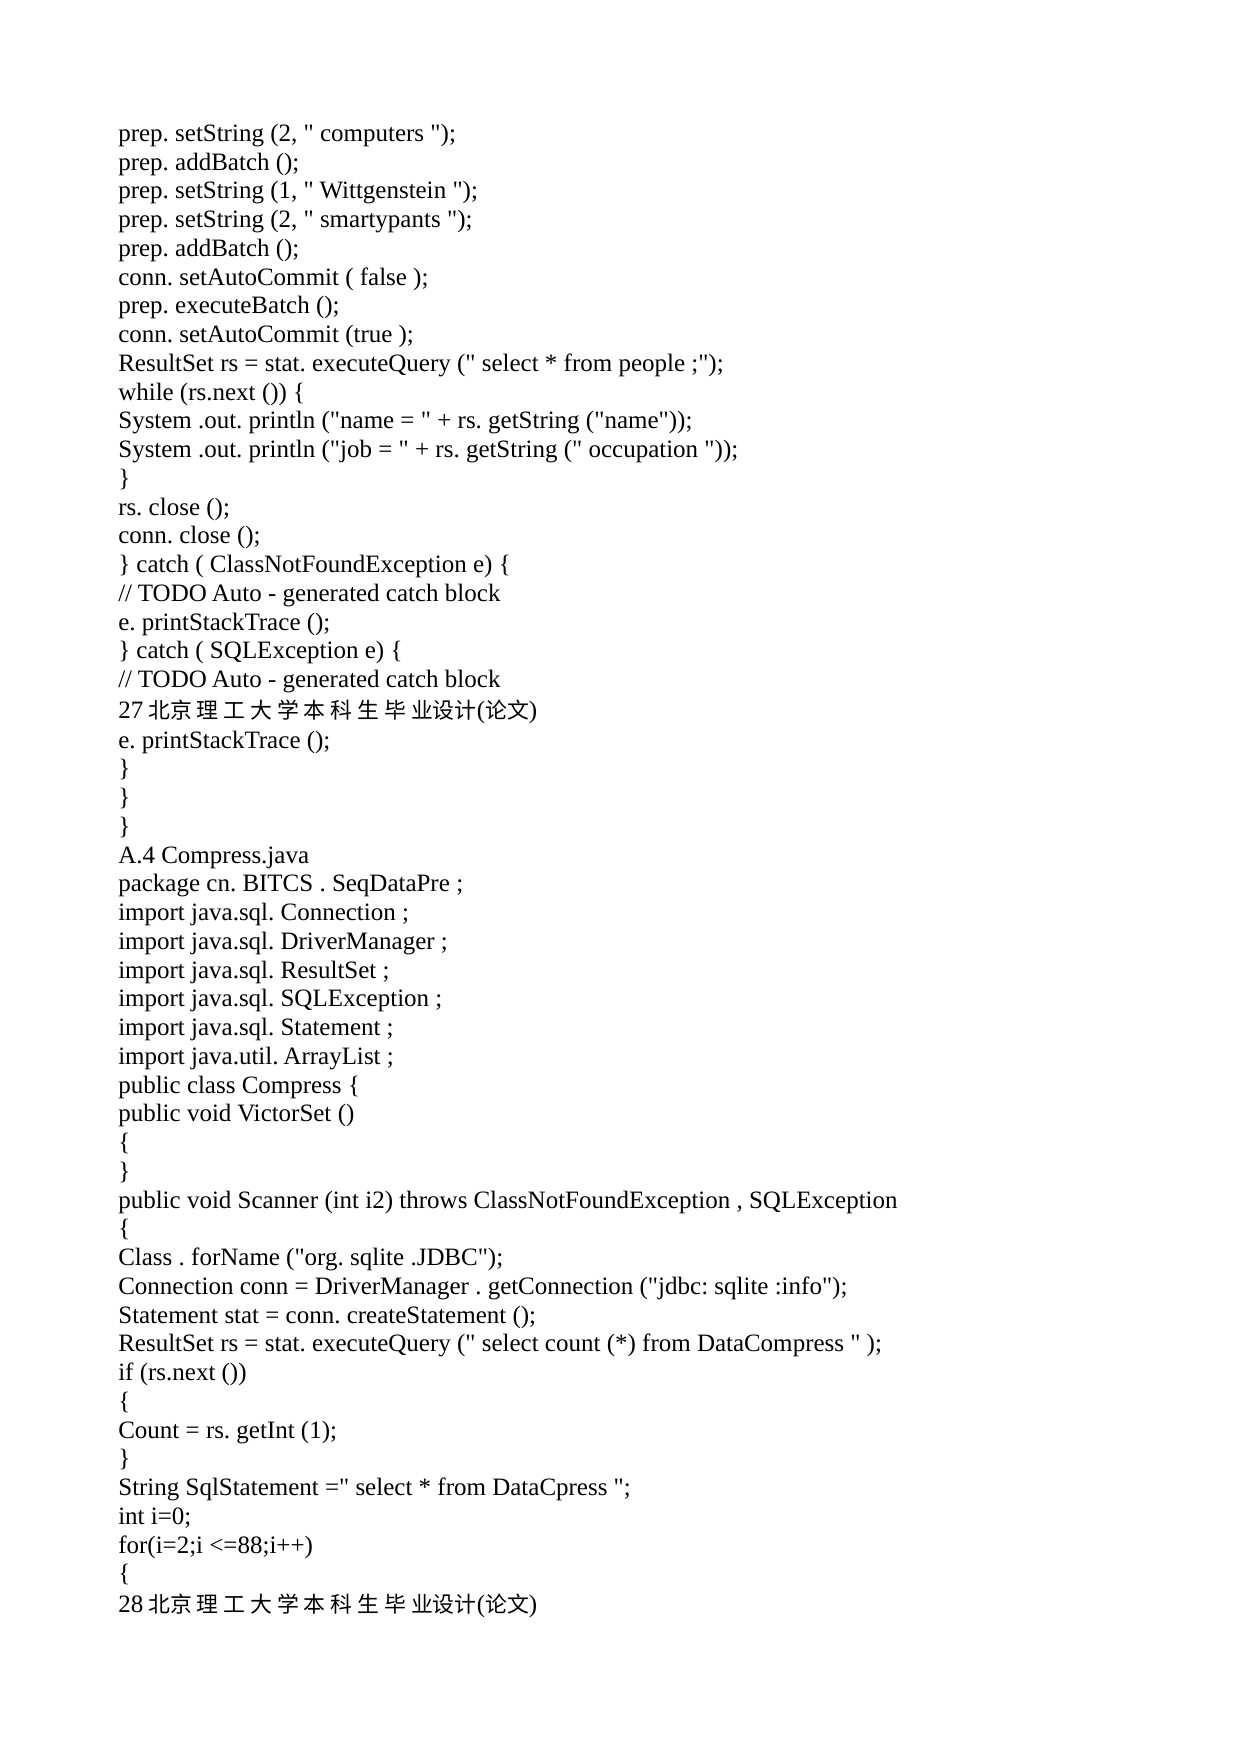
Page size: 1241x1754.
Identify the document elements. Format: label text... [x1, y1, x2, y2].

text String SqlStatement =" select * from DataCpress "; [118, 1472, 1122, 1501]
text ResultSet rs = stat. executeQuery (" select * from people ;"); [118, 348, 1122, 377]
text for(i=2;i <=88;i++) [118, 1530, 1122, 1558]
text package cn. BITCS . SeqDataPre ; [118, 868, 1122, 897]
text public class Compress { [118, 1070, 1122, 1098]
text prep. addBatch (); [118, 147, 1122, 176]
text import java.sql. DriverManager ; [118, 926, 1122, 955]
text int i=0; [118, 1501, 1122, 1530]
text prep. setString (1, " Wittgenstein "); [118, 176, 1122, 204]
text // TODO Auto - generated catch block [118, 664, 1122, 693]
text { [118, 1127, 1122, 1156]
text } [118, 1156, 1122, 1185]
text System .out. println ("job = " + rs. getString (" occupation ")); [118, 434, 1122, 463]
text prep. executeBatch (); [118, 291, 1122, 319]
text Connection conn = DriverManager . getConnection ("jdbc: sqlite :info"); [118, 1271, 1122, 1300]
text A.4 Compress.java [118, 840, 1122, 868]
text } catch ( SQLException e) { [118, 636, 1122, 664]
text { [118, 1386, 1122, 1415]
text } [118, 811, 1122, 840]
text } [118, 1443, 1122, 1472]
text import java.sql. ResultSet ; [118, 955, 1122, 983]
text } [118, 753, 1122, 782]
text public void VictorSet () [118, 1098, 1122, 1127]
text public void Scanner (int i2) throws ClassNotFoundException , SQLException [118, 1185, 1122, 1213]
text prep. setString (2, " smartypants "); [118, 204, 1122, 233]
text 27北京 理 工 大 学 本 科 生 毕 业设计(论文) [118, 693, 1122, 725]
text } [118, 463, 1122, 492]
text 28北京 理 工 大 学 本 科 生 毕 业设计(论文) [118, 1587, 1122, 1619]
text import java.sql. SQLException ; [118, 983, 1122, 1012]
text import java.util. ArrayList ; [118, 1041, 1122, 1070]
text conn. setAutoCommit ( false ); [118, 262, 1122, 291]
text { [118, 1558, 1122, 1587]
text // TODO Auto - generated catch block [118, 578, 1122, 607]
text e. printStackTrace (); [118, 607, 1122, 636]
text import java.sql. Connection ; [118, 897, 1122, 926]
text { [118, 1213, 1122, 1242]
text rs. close (); [118, 492, 1122, 521]
text prep. setString (2, " computers "); [118, 118, 1122, 147]
text } [118, 782, 1122, 811]
text conn. setAutoCommit (true ); [118, 319, 1122, 348]
text } catch ( ClassNotFoundException e) { [118, 549, 1122, 578]
text Statement stat = conn. createStatement (); [118, 1300, 1122, 1328]
text conn. close (); [118, 521, 1122, 549]
text Count = rs. getInt (1); [118, 1415, 1122, 1443]
text System .out. println ("name = " + rs. getString ("name")); [118, 406, 1122, 434]
text while (rs.next ()) { [118, 377, 1122, 406]
text ResultSet rs = stat. executeQuery (" select count (*) from DataCompress " ); [118, 1328, 1122, 1357]
text e. printStackTrace (); [118, 725, 1122, 753]
text prep. addBatch (); [118, 233, 1122, 262]
text if (rs.next ()) [118, 1357, 1122, 1386]
text import java.sql. Statement ; [118, 1012, 1122, 1041]
text Class . forName ("org. sqlite .JDBC"); [118, 1242, 1122, 1271]
